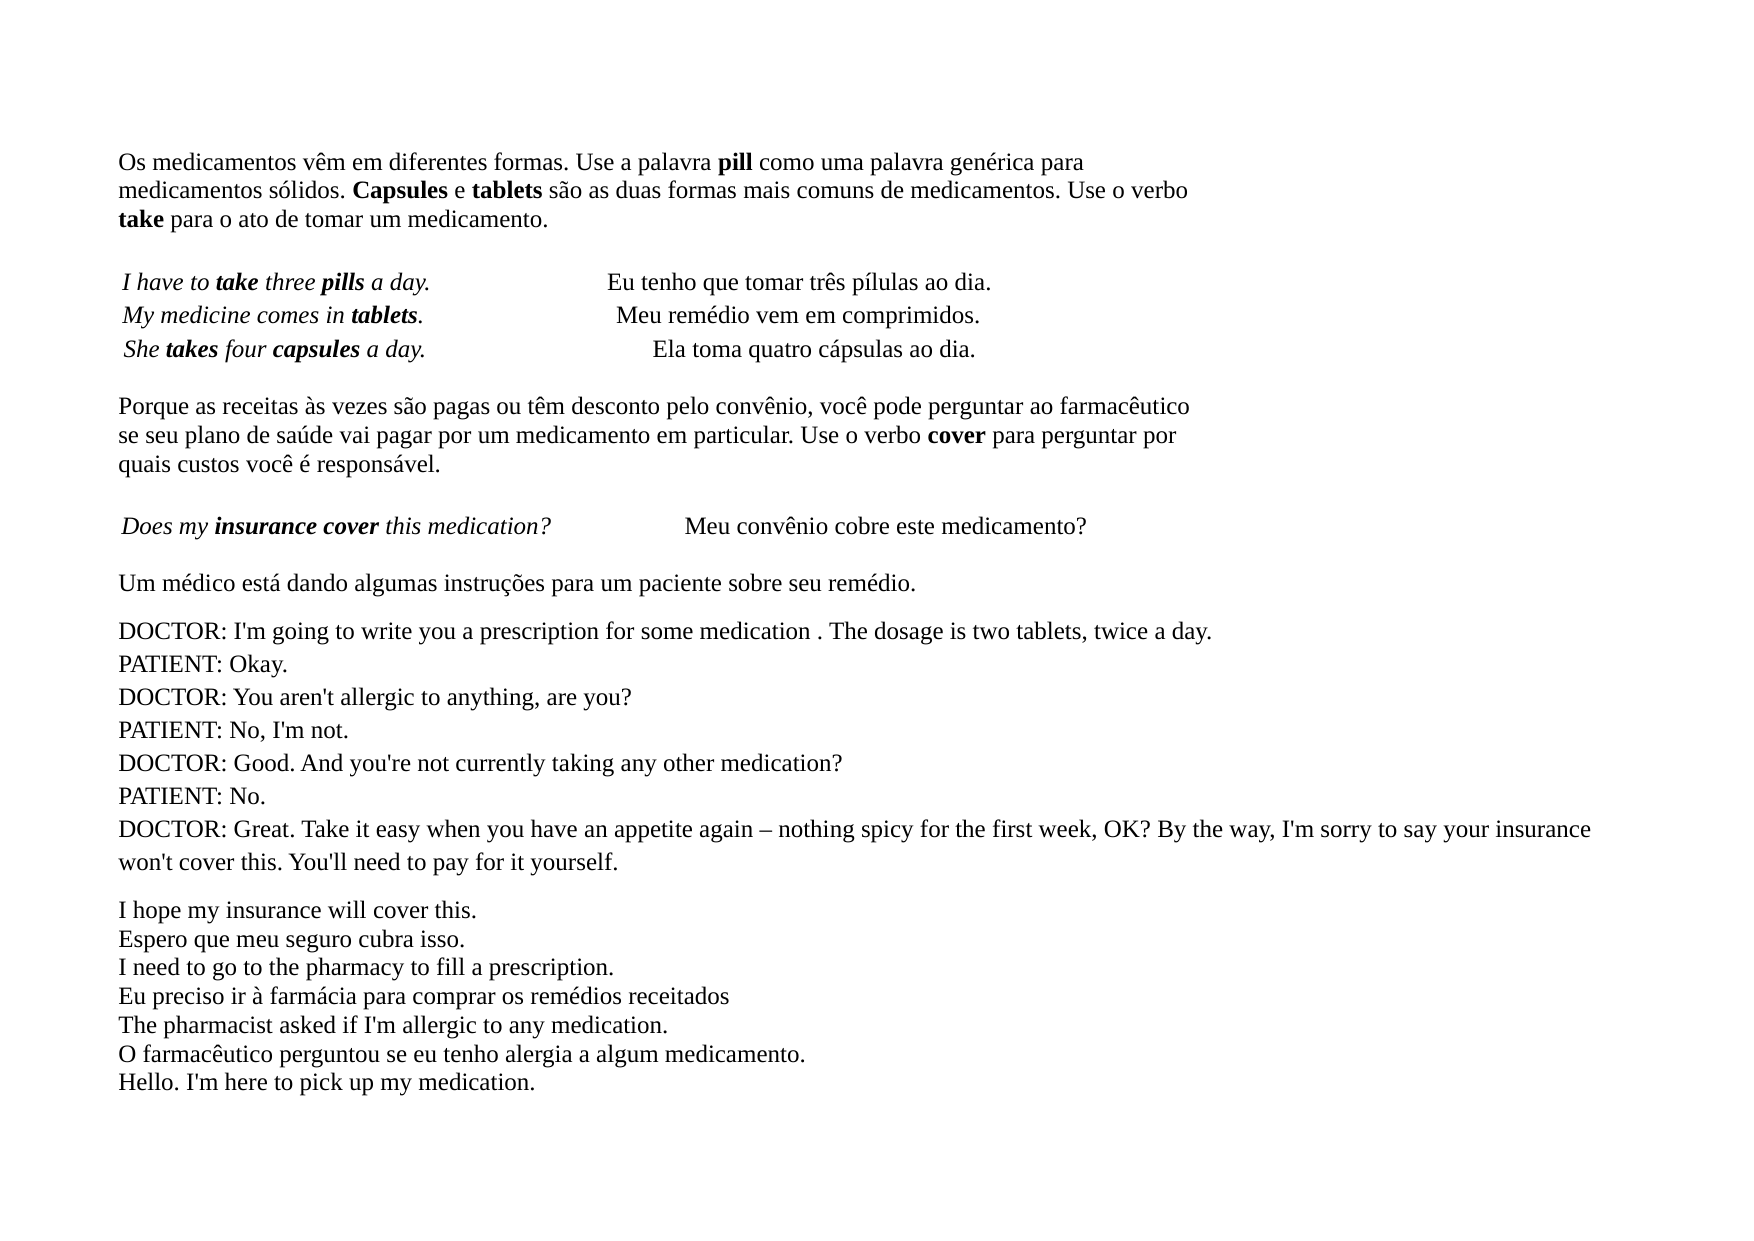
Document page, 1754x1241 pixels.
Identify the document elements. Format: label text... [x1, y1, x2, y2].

text Eu preciso ir à farmácia para comprar os remédios receitados [118, 981, 1636, 1010]
table_header [118, 267, 122, 295]
table_header Os medicamentos vêm em diferentes formas. Use a palavra pill como uma palavra genérica para medicamentos sólidos. Capsules e tablets são as duas formas mais comuns de medicamentos. Use o verbo take para o ato de tomar um medicamento. [118, 147, 1212, 262]
table_header She takes four capsules a day. [123, 334, 652, 362]
text DOCTOR: I'm going to write you a prescription for some medication . The dosage is two tablets, twice a day. PATIENT: Okay. DOCTOR: You aren't allergic to anything, are you? PATIENT: No, I'm not. DOCTOR: Good. And you're not currently taking any other medication? PATIENT: No. DOCTOR: Great. Take it easy when you have an appetite again – nothing spicy for the first week, OK? By the way, I'm sorry to say your insurance won't cover this. You'll need to pay for it yourself. [118, 616, 1636, 876]
table_header Does my insurance cover this medication? [121, 511, 684, 540]
table_header Meu convênio cobre este medicamento? [684, 511, 1212, 540]
table_cell [122, 329, 1212, 334]
text I hope my insurance will cover this. [118, 895, 1636, 924]
text The pharmacist asked if I'm allergic to any medication. [118, 1010, 1636, 1039]
text Um médico está dando algumas instruções para um paciente sobre seu remédio. [118, 568, 1636, 597]
table_cell [118, 262, 665, 267]
text Espero que meu seguro cubra isso. [118, 924, 1636, 952]
table_cell [122, 295, 1212, 300]
table_header Meu remédio vem em comprimidos. [616, 300, 1212, 329]
text I need to go to the pharmacy to fill a prescription. [118, 952, 1636, 981]
text O farmacêutico perguntou se eu tenho alergia a algum medicamento. [118, 1039, 1636, 1067]
table_cell [665, 262, 1212, 267]
table_header [118, 334, 123, 362]
table_header I have to take three pills a day. [122, 267, 607, 295]
table_header [118, 300, 122, 329]
table_cell [123, 506, 1212, 511]
table_cell Porque as receitas às vezes são pagas ou têm desconto pelo convênio, você pode perguntar ao farmacêutico se seu plano de saúde vai pagar por um medicamento em particular. Use o verbo cover para perguntar por quais custos você é responsável. [118, 363, 1212, 506]
table_header Eu tenho que tomar três pílulas ao dia. [607, 267, 1212, 295]
table_header My medicine comes in tablets. [122, 300, 616, 329]
text Hello. I'm here to pick up my medication. [118, 1067, 1636, 1096]
table_header Ela toma quatro cápsulas ao dia. [653, 334, 1212, 362]
